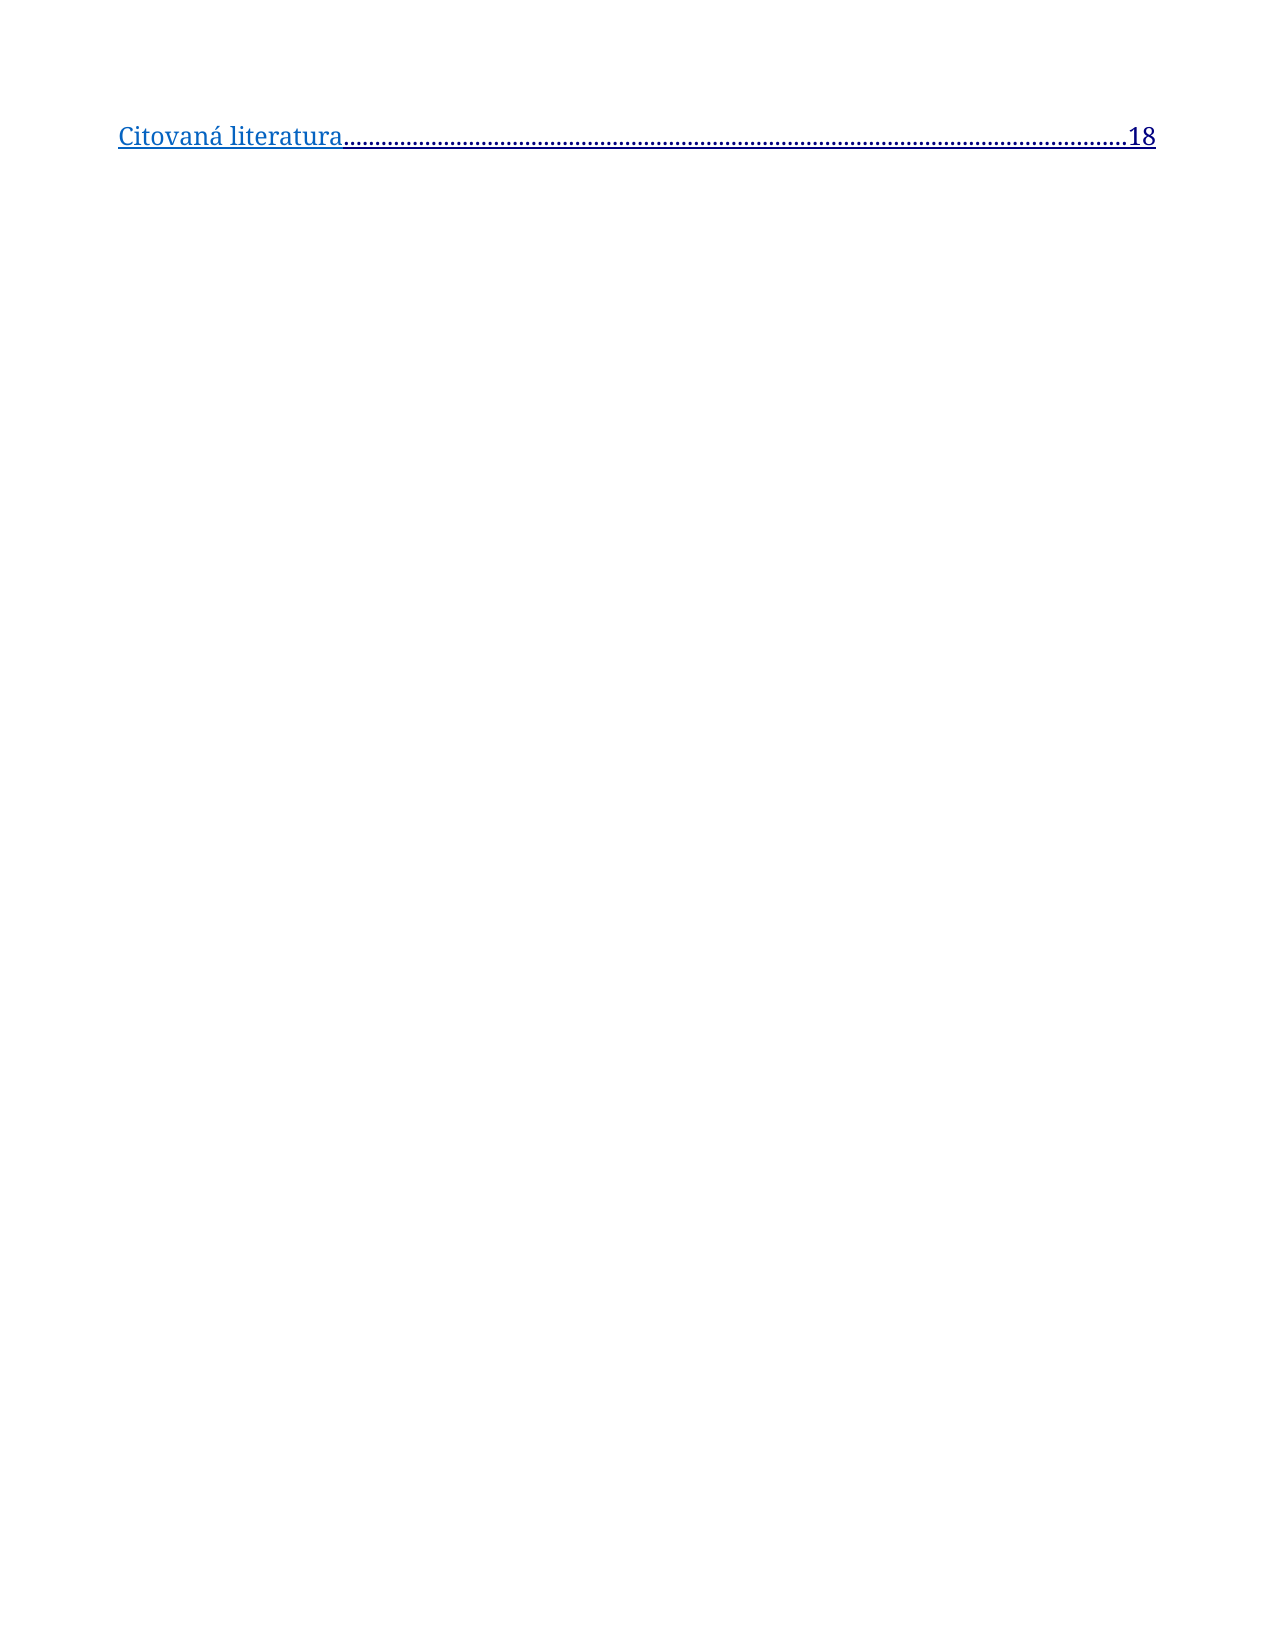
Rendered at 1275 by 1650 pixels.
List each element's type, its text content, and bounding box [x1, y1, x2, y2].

text Citovaná literatura 18 [118, 118, 1157, 152]
